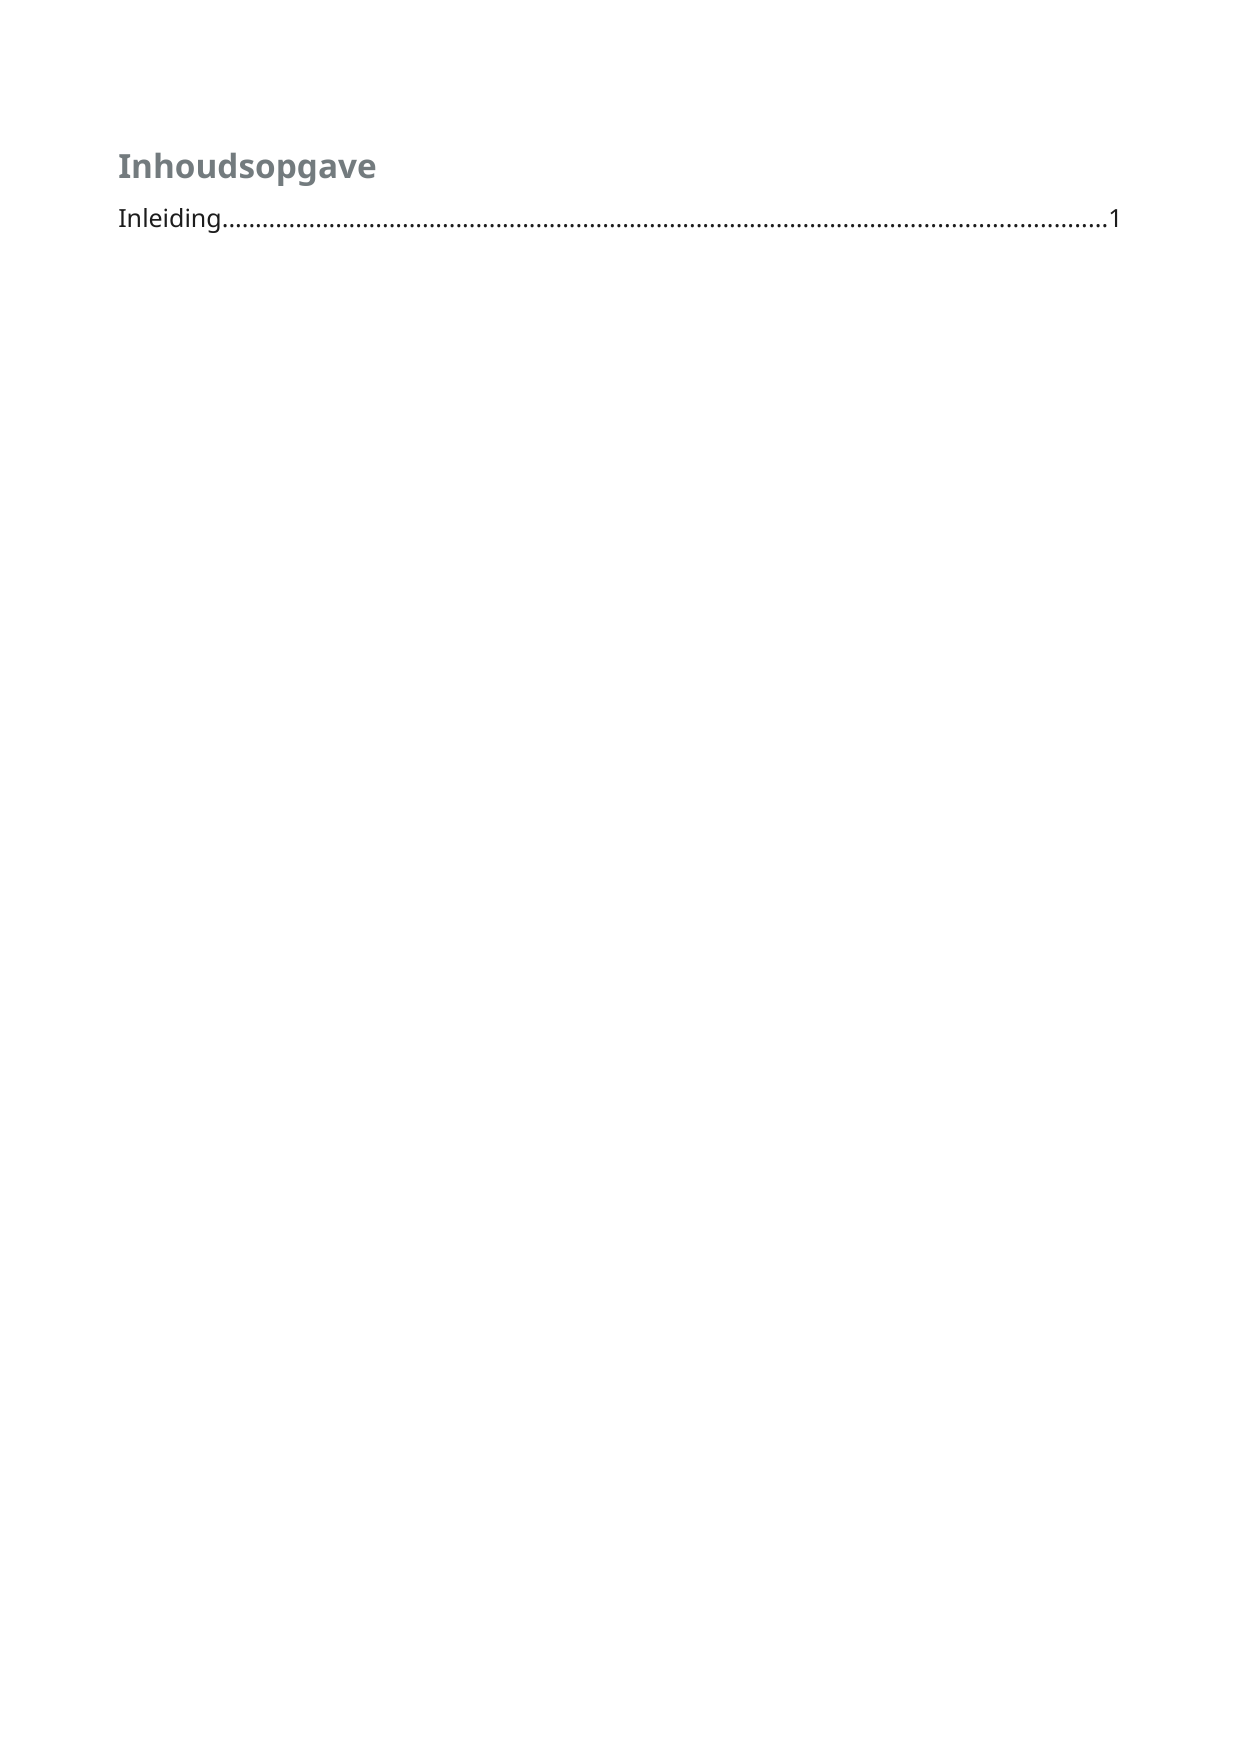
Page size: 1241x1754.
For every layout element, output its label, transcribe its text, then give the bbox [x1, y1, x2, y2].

text Inleiding 1 [118, 201, 1122, 235]
subtitle Inhoudsopgave [118, 143, 1122, 188]
